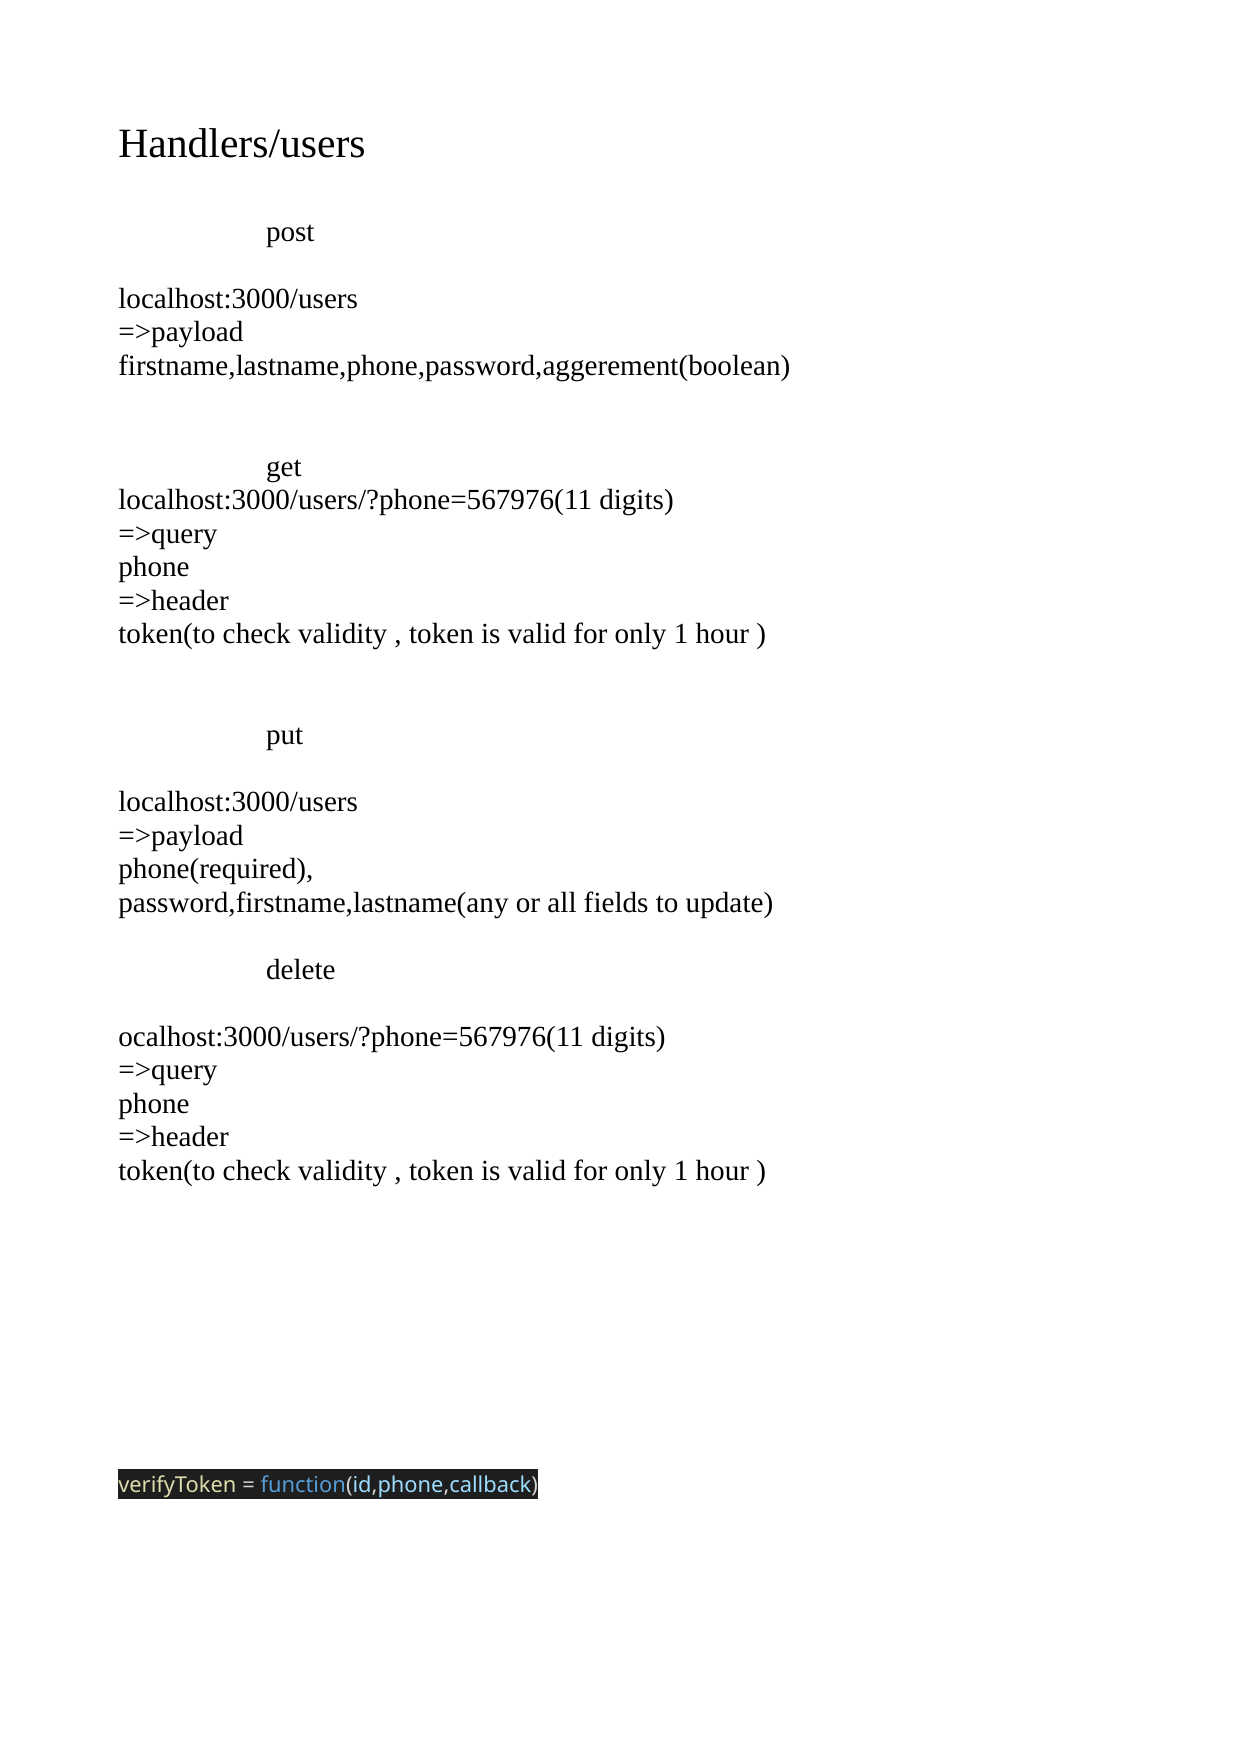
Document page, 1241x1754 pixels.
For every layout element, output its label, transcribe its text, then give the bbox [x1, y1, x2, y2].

text =>payload [118, 314, 1122, 348]
text password,firstname,lastname(any or all fields to update) [118, 885, 1122, 918]
text localhost:3000/users [118, 281, 1122, 314]
text token(to check validity , token is valid for only 1 hour ) [118, 616, 1122, 650]
text localhost:3000/users/?phone=567976(11 digits) [118, 482, 1122, 516]
text =>query [118, 516, 1122, 549]
text delete [118, 952, 1122, 985]
text =>header [118, 583, 1122, 616]
text token(to check validity , token is valid for only 1 hour ) [118, 1153, 1122, 1187]
text phone [118, 549, 1122, 583]
text localhost:3000/users [118, 784, 1122, 818]
text =>header [118, 1119, 1122, 1153]
text Handlers/users [118, 118, 1122, 166]
text phone(required), [118, 851, 1122, 885]
text get [118, 449, 1122, 482]
text =>payload [118, 818, 1122, 851]
text verifyToken = function(id,phone,callback) [118, 1469, 1122, 1499]
text post [118, 214, 1122, 247]
text put [118, 717, 1122, 751]
text =>query [118, 1052, 1122, 1086]
text phone [118, 1086, 1122, 1119]
text ocalhost:3000/users/?phone=567976(11 digits) [118, 1019, 1122, 1052]
text firstname,lastname,phone,password,aggerement(boolean) [118, 348, 1122, 382]
